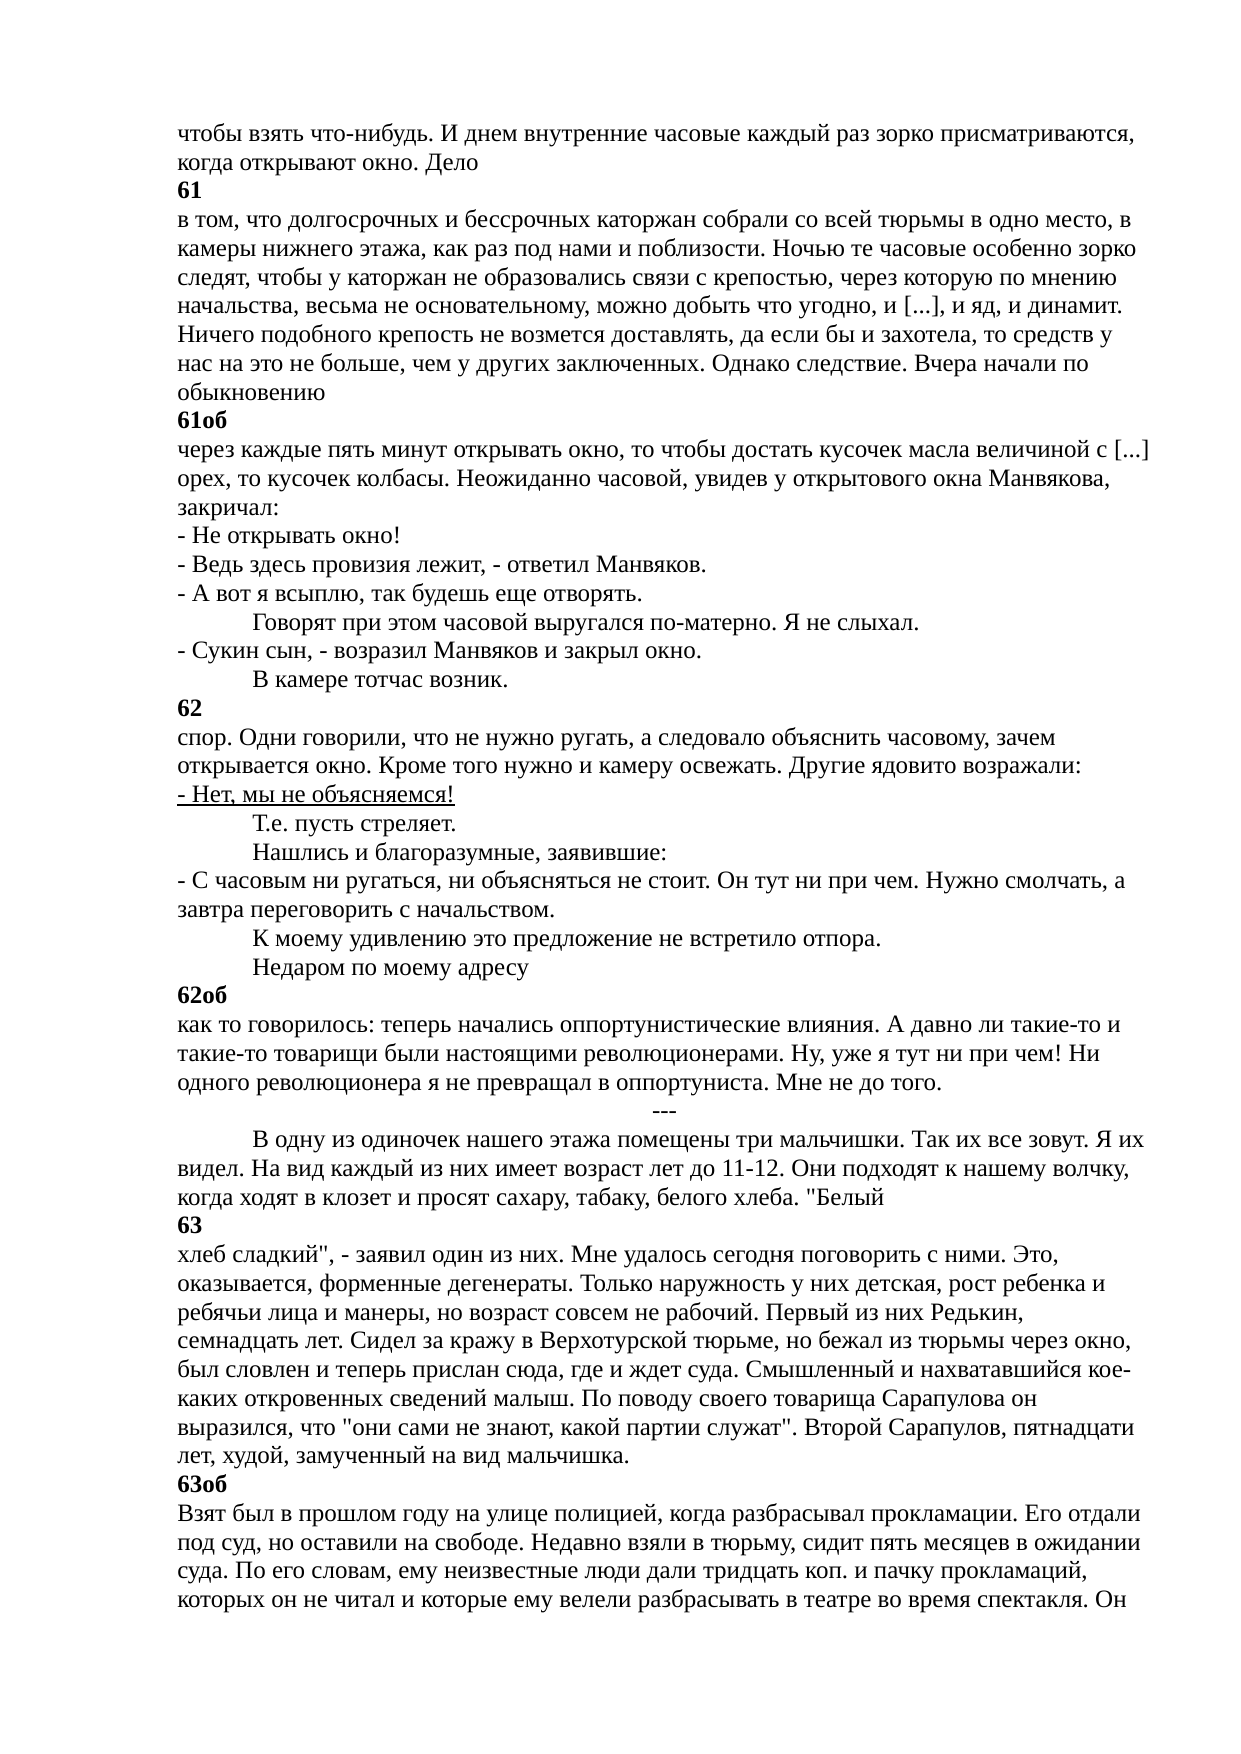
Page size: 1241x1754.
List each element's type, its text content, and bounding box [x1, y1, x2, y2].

text спор. Одни говорили, что не нужно ругать, а следовало объяснить часовому, зачем открывается окно. Кроме того нужно и камеру освежать. Другие ядовито возражали: [177, 722, 1152, 779]
text 61 [177, 176, 1152, 204]
text - Ведь здесь провизия лежит, - ответил Манвяков. [177, 549, 1152, 578]
text Нашлись и благоразумные, заявившие: [177, 837, 1152, 866]
text - А вот я всыплю, так будешь еще отворять. [177, 578, 1152, 607]
text В камере тотчас возник. [177, 664, 1152, 693]
text В одну из одиночек нашего этажа помещены три мальчишки. Так их все зовут. Я их видел. На вид каждый из них имеет возраст лет до 11-12. Они подходят к нашему волчку, когда ходят в клозет и просят сахару, табаку, белого хлеба. "Белый [177, 1124, 1152, 1211]
text - Нет, мы не объясняемся! [177, 779, 1152, 808]
text Говорят при этом часовой выругался по-матерно. Я не слыхал. [177, 607, 1152, 636]
text 62об [177, 981, 1152, 1009]
text Т.е. пусть стреляет. [177, 808, 1152, 837]
text --- [177, 1096, 1152, 1124]
text через каждые пять минут открывать окно, то чтобы достать кусочек масла величиной с [...] орех, то кусочек колбасы. Неожиданно часовой, увидев у открытового окна Манвякова, закричал: [177, 434, 1152, 521]
text 63об [177, 1469, 1152, 1498]
text в том, что долгосрочных и бессрочных каторжан собрали со всей тюрьмы в одно место, в камеры нижнего этажа, как раз под нами и поблизости. Ночью те часовые особенно зорко следят, чтобы у каторжан не образовались связи с крепостью, через которую по мнению начальства, весьма не основательному, можно добыть что угодно, и [...], и яд, и динамит. Ничего подобного крепость не возмется доставлять, да если бы и захотела, то средств у нас на это не больше, чем у других заключенных. Однако следствие. Вчера начали по обыкновению [177, 204, 1152, 406]
text - Сукин сын, - возразил Манвяков и закрыл окно. [177, 636, 1152, 664]
text 63 [177, 1211, 1152, 1239]
text хлеб сладкий", - заявил один из них. Мне удалось сегодня поговорить с ними. Это, оказывается, форменные дегенераты. Только наружность у них детская, рост ребенка и ребячьи лица и манеры, но возраст совсем не рабочий. Первый из них Редькин, семнадцать лет. Сидел за кражу в Верхотурской тюрьме, но бежал из тюрьмы через окно, был словлен и теперь прислан сюда, где и ждет суда. Смышленный и нахватавшийся кое-каких откровенных сведений малыш. По поводу своего товарища Сарапулова он выразился, что "они сами не знают, какой партии служат". Второй Сарапулов, пятнадцати лет, худой, замученный на вид мальчишка. [177, 1239, 1152, 1469]
text чтобы взять что-нибудь. И днем внутренние часовые каждый раз зорко присматриваются, когда открывают окно. Дело [177, 118, 1152, 176]
text 61об [177, 406, 1152, 434]
text Недаром по моему адресу [177, 952, 1152, 981]
text как то говорилось: теперь начались оппортунистические влияния. А давно ли такие-то и такие-то товарищи были настоящими революционерами. Ну, уже я тут ни при чем! Ни одного революционера я не превращал в оппортуниста. Мне не до того. [177, 1009, 1152, 1096]
text К моему удивлению это предложение не встретило отпора. [177, 923, 1152, 952]
text Взят был в прошлом году на улице полицией, когда разбрасывал прокламации. Его отдали под суд, но оставили на свободе. Недавно взяли в тюрьму, сидит пять месяцев в ожидании суда. По его словам, ему неизвестные люди дали тридцать коп. и пачку прокламаций, которых он не читал и которые ему велели разбрасывать в театре во время спектакля. Он [177, 1498, 1152, 1613]
text - Не открывать окно! [177, 521, 1152, 549]
text 62 [177, 693, 1152, 722]
text - С часовым ни ругаться, ни объясняться не стоит. Он тут ни при чем. Нужно смолчать, а завтра переговорить с начальством. [177, 866, 1152, 923]
